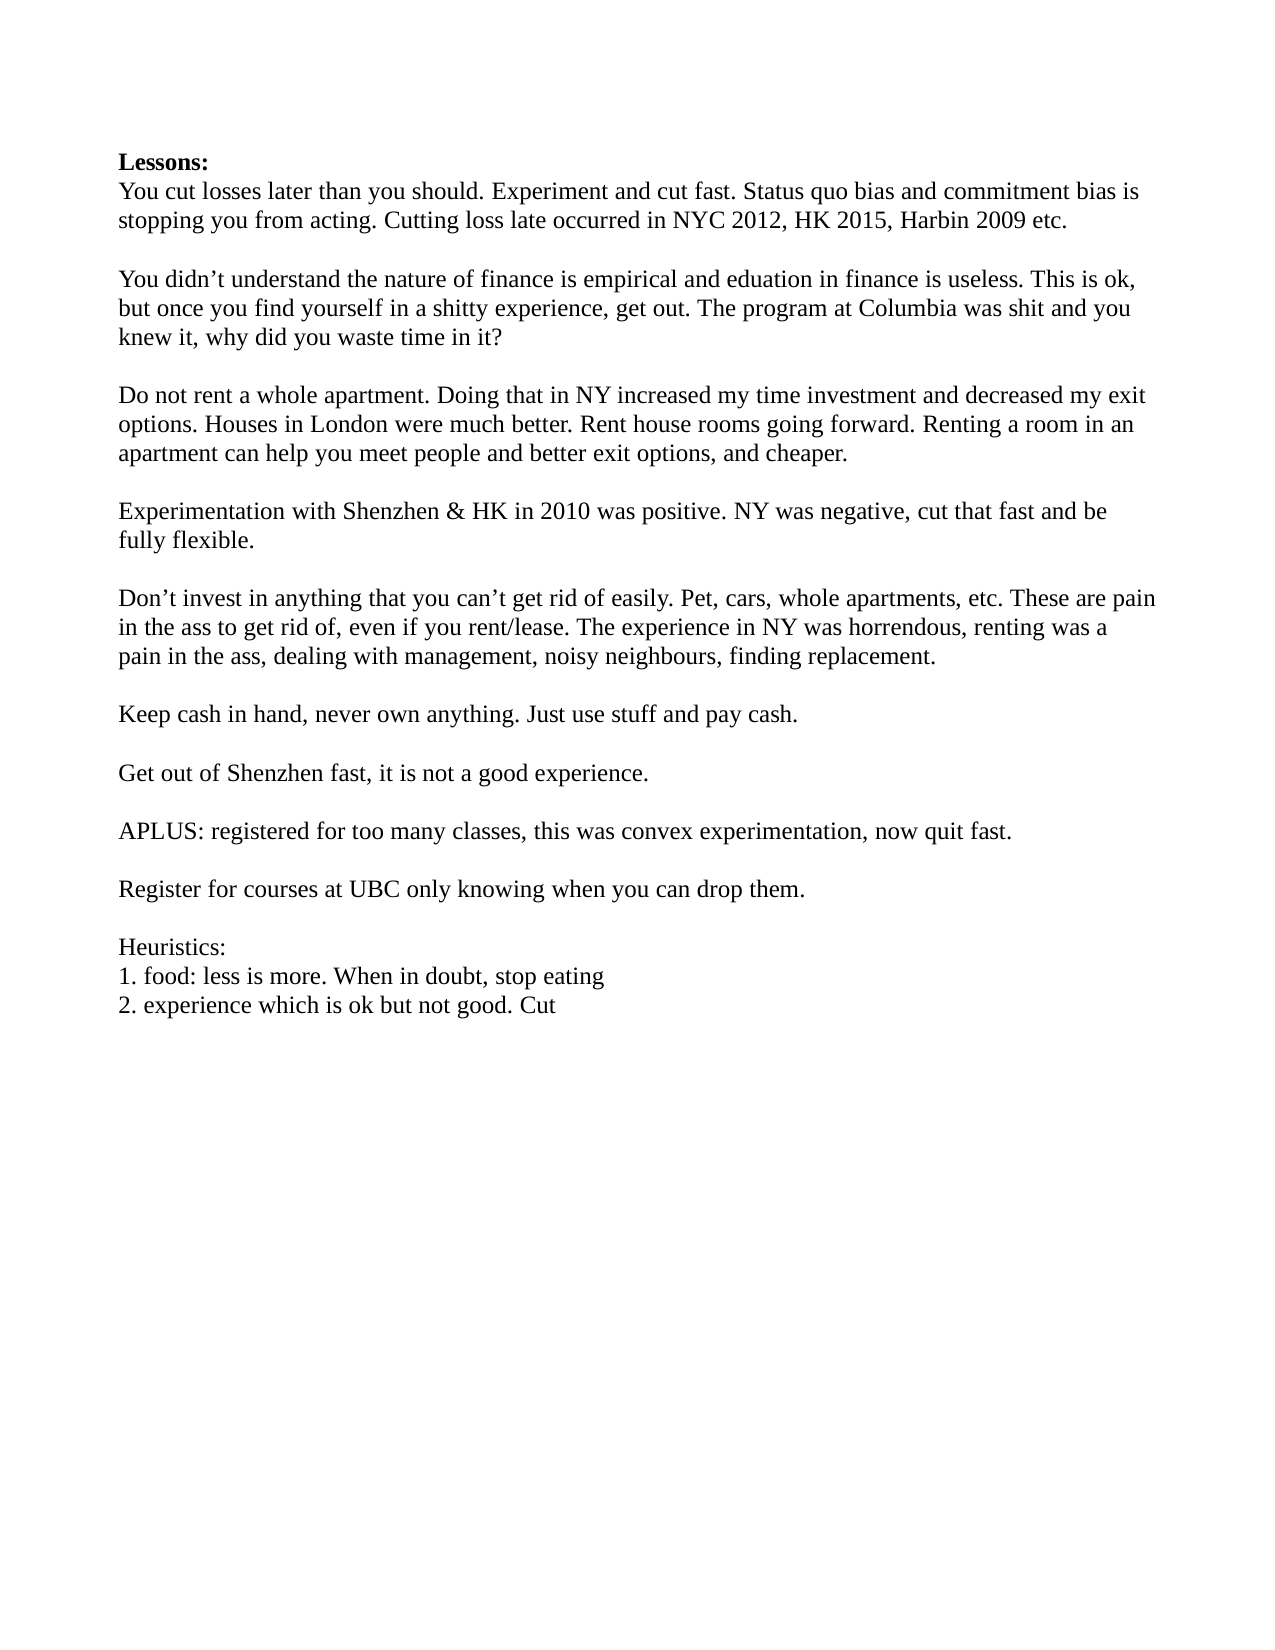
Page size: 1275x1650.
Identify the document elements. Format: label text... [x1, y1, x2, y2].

text Do not rent a whole apartment. Doing that in NY increased my time investment and decreased my exit options. Houses in London were much better. Rent house rooms going forward. Renting a room in an apartment can help you meet people and better exit options, and cheaper. [118, 380, 1157, 467]
text Experimentation with Shenzhen & HK in 2010 was positive. NY was negative, cut that fast and be fully flexible. [118, 496, 1157, 554]
text Heuristics: [118, 932, 1157, 961]
text Register for courses at UBC only knowing when you can drop them. [118, 874, 1157, 903]
text You cut losses later than you should. Experiment and cut fast. Status quo bias and commitment bias is stopping you from acting. Cutting loss late occurred in NYC 2012, HK 2015, Harbin 2009 etc. [118, 176, 1157, 234]
text 2. experience which is ok but not good. Cut [118, 990, 1157, 1019]
text Keep cash in hand, never own anything. Just use stuff and pay cash. [118, 699, 1157, 728]
text Get out of Shenzhen fast, it is not a good experience. [118, 757, 1157, 787]
text APLUS: registered for too many classes, this was convex experimentation, now quit fast. [118, 816, 1157, 845]
text You didn’t understand the nature of finance is empirical and eduation in finance is useless. This is ok, but once you find yourself in a shitty experience, get out. The program at Columbia was shit and you knew it, why did you waste time in it? [118, 263, 1157, 351]
text 1. food: less is more. When in doubt, stop eating [118, 961, 1157, 990]
text Don’t invest in anything that you can’t get rid of easily. Pet, cars, whole apartments, etc. These are pain in the ass to get rid of, even if you rent/lease. The experience in NY was horrendous, renting was a pain in the ass, dealing with management, noisy neighbours, finding replacement. [118, 583, 1157, 670]
text Lessons: [118, 147, 1157, 176]
